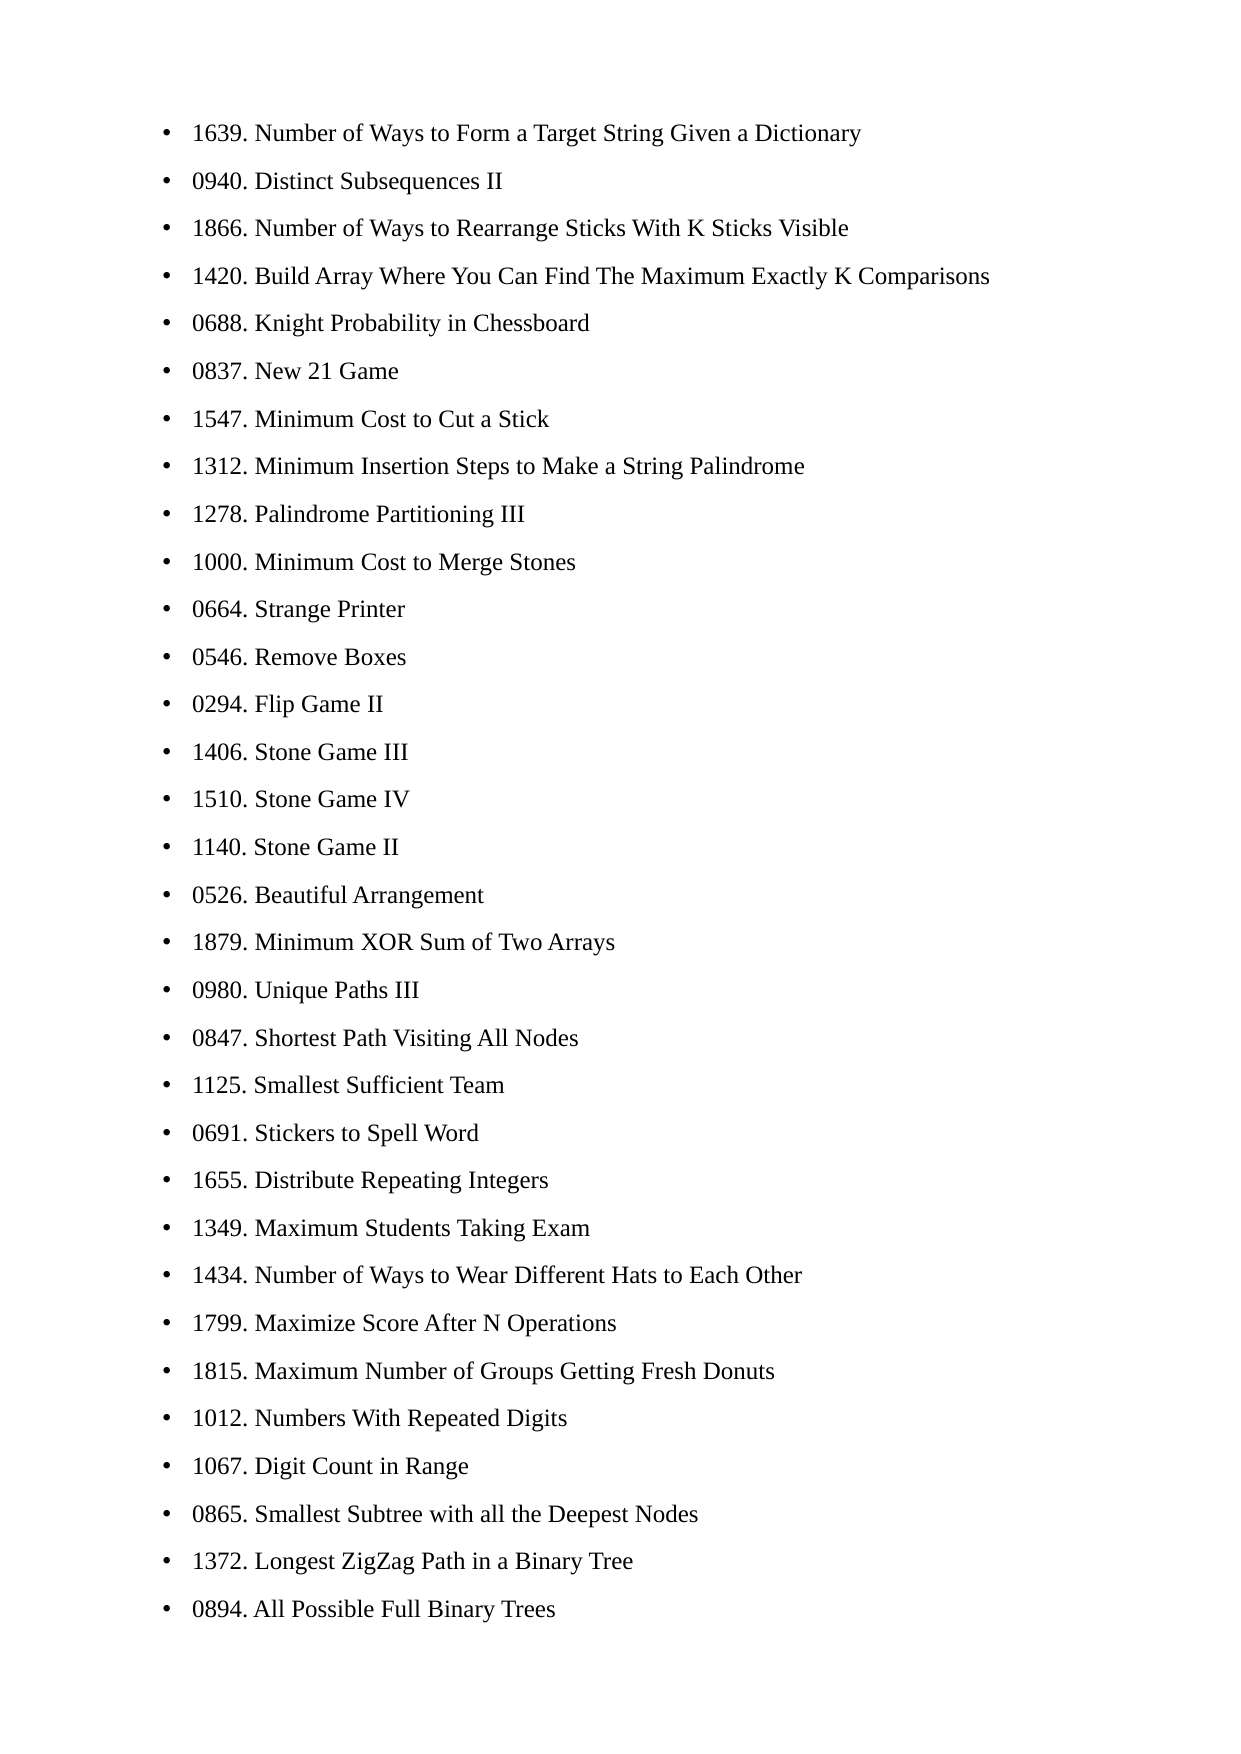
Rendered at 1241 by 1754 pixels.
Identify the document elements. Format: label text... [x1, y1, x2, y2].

list 1125. Smallest Sufficient Team [162, 1070, 1122, 1099]
list 1434. Number of Ways to Wear Different Hats to Each Other [162, 1261, 1122, 1289]
list 1420. Build Array Where You Can Find The Maximum Exactly K Comparisons [162, 261, 1122, 290]
list 1406. Stone Game III [162, 737, 1122, 766]
list 1140. Stone Game II [162, 832, 1122, 861]
list 1510. Stone Game IV [162, 784, 1122, 813]
list 0688. Knight Probability in Chessboard [162, 308, 1122, 337]
list 0664. Strange Printer [162, 594, 1122, 623]
list 0691. Stickers to Spell Word [162, 1118, 1122, 1147]
list 1866. Number of Ways to Rearrange Sticks With K Sticks Visible [162, 213, 1122, 242]
list 0837. New 21 Game [162, 356, 1122, 385]
list 1312. Minimum Insertion Steps to Make a String Palindrome [162, 451, 1122, 480]
list 0847. Shortest Path Visiting All Nodes [162, 1023, 1122, 1051]
list 1799. Maximize Score After N Operations [162, 1308, 1122, 1337]
list 1655. Distribute Repeating Integers [162, 1165, 1122, 1194]
list 1000. Minimum Cost to Merge Stones [162, 547, 1122, 575]
list 1639. Number of Ways to Form a Target String Given a Dictionary [162, 118, 1122, 147]
list 0894. All Possible Full Binary Trees [162, 1594, 1122, 1623]
list 1067. Digit Count in Range [162, 1451, 1122, 1480]
list 0980. Unique Paths III [162, 975, 1122, 1004]
list 0940. Distinct Subsequences II [162, 166, 1122, 194]
list 1815. Maximum Number of Groups Getting Fresh Donuts [162, 1356, 1122, 1384]
list 0546. Remove Boxes [162, 642, 1122, 671]
list 1372. Longest ZigZag Path in a Binary Tree [162, 1546, 1122, 1575]
list 1012. Numbers With Repeated Digits [162, 1403, 1122, 1432]
list 0526. Beautiful Arrangement [162, 880, 1122, 908]
list 0865. Smallest Subtree with all the Deepest Nodes [162, 1499, 1122, 1527]
list 1547. Minimum Cost to Cut a Stick [162, 404, 1122, 432]
list 1349. Maximum Students Taking Exam [162, 1213, 1122, 1242]
list 1879. Minimum XOR Sum of Two Arrays [162, 927, 1122, 956]
list 1278. Palindrome Partitioning III [162, 499, 1122, 528]
list 0294. Flip Game II [162, 689, 1122, 718]
